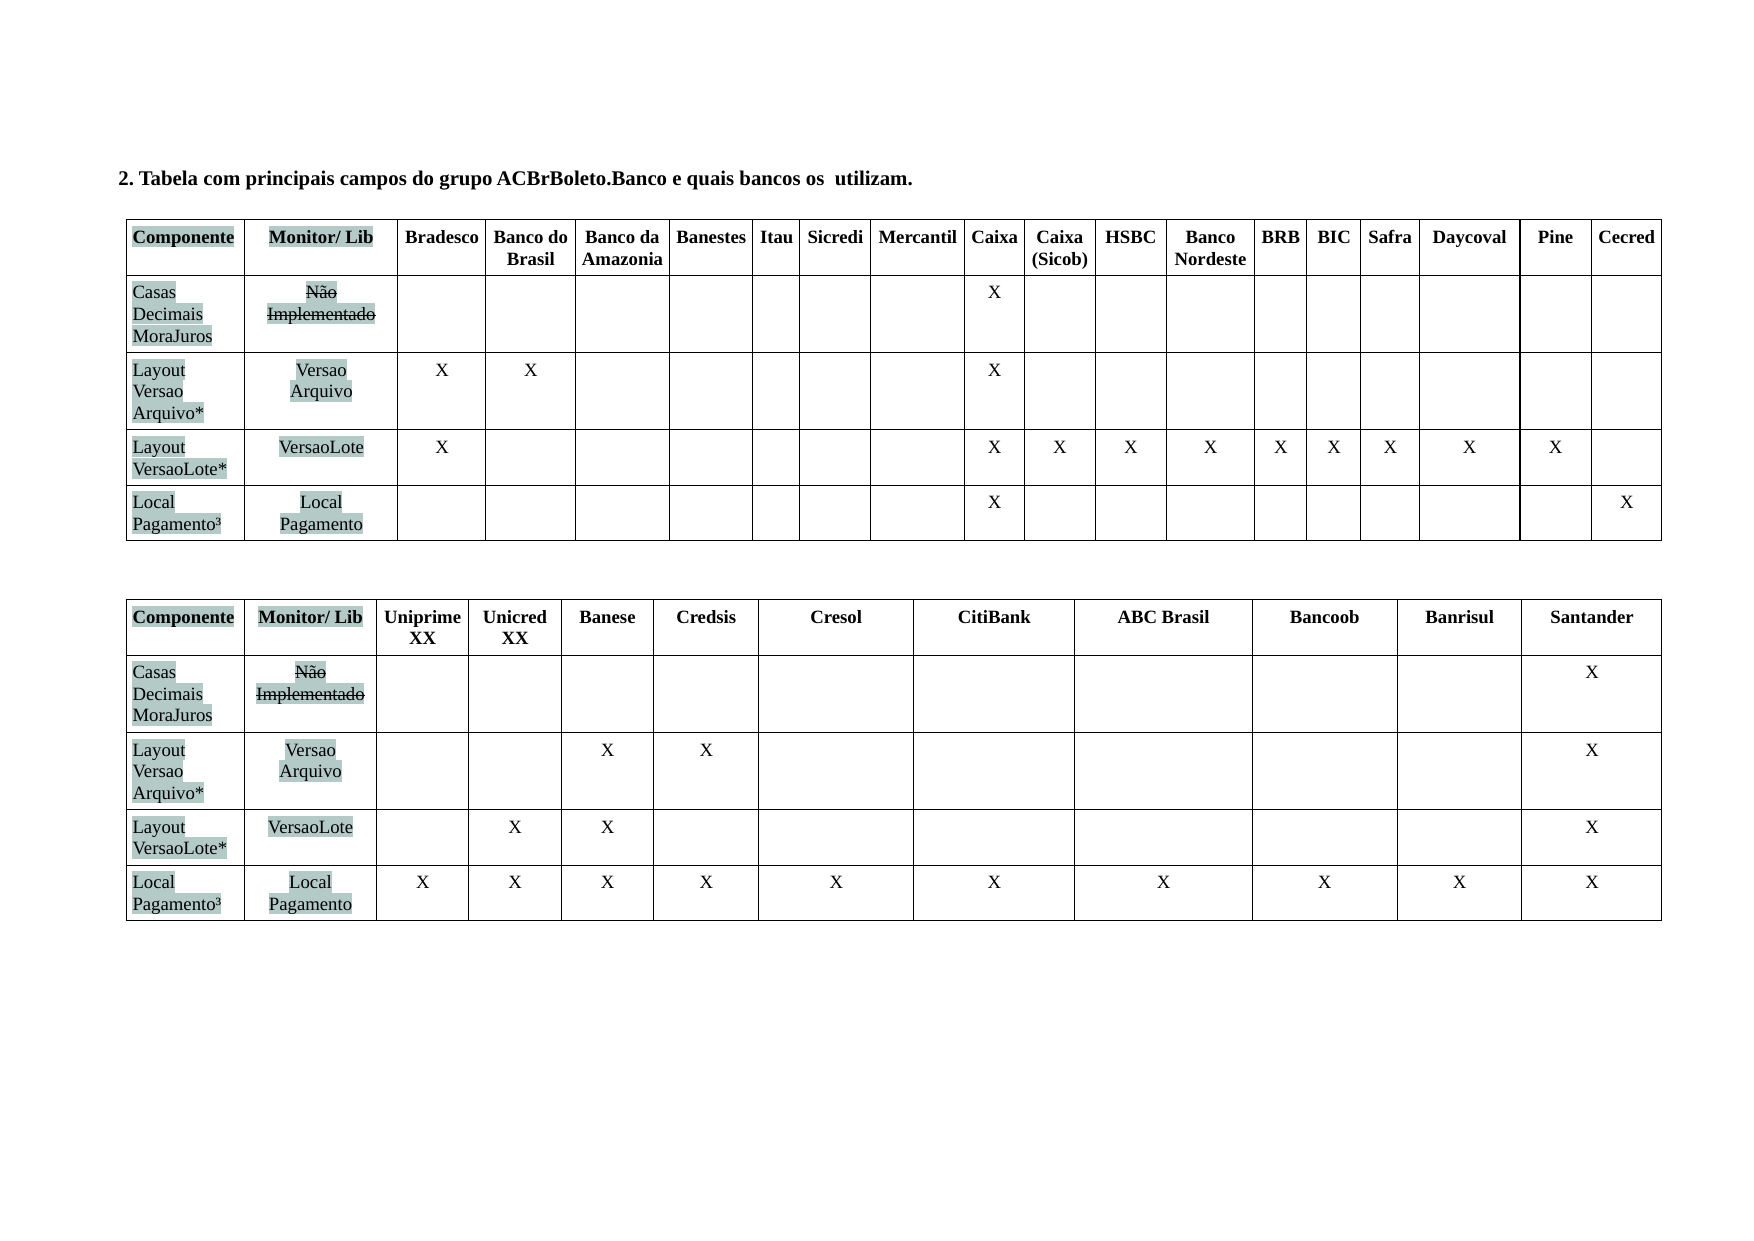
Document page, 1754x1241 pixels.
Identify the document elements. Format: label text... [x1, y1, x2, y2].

table_cell [1255, 353, 1306, 429]
table_cell [1167, 276, 1254, 352]
table_cell [1521, 276, 1591, 352]
table_cell Layout VersaoLote* [127, 430, 244, 485]
table_header HSBC [1096, 220, 1166, 275]
table_cell X [1420, 430, 1519, 485]
table_cell [1075, 733, 1252, 809]
table_cell X [1255, 430, 1306, 485]
table_cell X [1167, 430, 1254, 485]
table_cell X [377, 866, 468, 920]
table_header Banco Nordeste [1167, 220, 1254, 275]
text 2. Tabela com principais campos do grupo ACBrBoleto.Banco e quais bancos os utilizam. [118, 166, 1636, 190]
table_cell X [965, 430, 1024, 485]
table_cell Versao Arquivo [245, 353, 397, 429]
table_cell [1420, 353, 1519, 429]
table_cell [1075, 810, 1252, 864]
table_cell [1307, 353, 1360, 429]
table_cell [1075, 656, 1252, 732]
table_cell [800, 486, 870, 540]
table_header Banco do Brasil [486, 220, 575, 275]
table_cell [1096, 486, 1166, 540]
table_cell [1398, 810, 1521, 864]
table_header Monitor/ Lib [245, 220, 397, 275]
table_cell [377, 656, 468, 732]
table_cell [1398, 656, 1521, 732]
table_cell [1096, 276, 1166, 352]
table_cell [1420, 276, 1519, 352]
table_cell X [469, 810, 561, 864]
table_cell [1253, 810, 1397, 864]
table_cell [753, 276, 799, 352]
table_cell [800, 276, 870, 352]
table_header BIC [1307, 220, 1360, 275]
table_header Safra [1361, 220, 1419, 275]
table_cell Layout Versao Arquivo* [127, 733, 244, 809]
table_cell X [1522, 656, 1661, 732]
table_cell [1255, 486, 1306, 540]
table_cell VersaoLote [245, 430, 397, 485]
table_cell [377, 733, 468, 809]
table_cell [1255, 276, 1306, 352]
table_cell Não Implementado [245, 276, 397, 352]
table_cell [1025, 276, 1095, 352]
table_header Mercantil [871, 220, 964, 275]
table_cell [562, 656, 653, 732]
table_cell Casas Decimais MoraJuros [127, 656, 244, 732]
table_cell VersaoLote [245, 810, 376, 864]
table_cell [753, 486, 799, 540]
table_cell [1521, 486, 1591, 540]
table_cell Local Pagamento³ [127, 866, 244, 920]
table_cell [469, 656, 561, 732]
table_cell X [965, 486, 1024, 540]
table_cell [486, 276, 575, 352]
table_cell [759, 733, 913, 809]
table_cell [1167, 486, 1254, 540]
table_cell Local Pagamento [245, 486, 397, 540]
table_cell [654, 656, 758, 732]
table_header Daycoval [1420, 220, 1519, 275]
table_cell [800, 430, 870, 485]
table_cell X [486, 353, 575, 429]
table_cell Local Pagamento³ [127, 486, 244, 540]
table_cell [1592, 276, 1661, 352]
table_cell X [1075, 866, 1252, 920]
table_cell X [759, 866, 913, 920]
table_cell X [562, 810, 653, 864]
table_cell X [1592, 486, 1661, 540]
table_cell [871, 430, 964, 485]
table_header Componente [127, 600, 244, 654]
table_header Bradesco [398, 220, 485, 275]
table_cell X [965, 353, 1024, 429]
table_cell [1253, 733, 1397, 809]
table_header Sicredi [800, 220, 870, 275]
table_cell [759, 810, 913, 864]
table_cell [914, 656, 1074, 732]
table_cell [1361, 353, 1419, 429]
table_cell Layout VersaoLote* [127, 810, 244, 864]
table_header Bancoob [1253, 600, 1397, 654]
table_cell [871, 353, 964, 429]
table_cell [871, 486, 964, 540]
table_cell X [1398, 866, 1521, 920]
table_cell [576, 430, 669, 485]
table_cell X [654, 866, 758, 920]
table_header Cresol [759, 600, 913, 654]
table_cell [871, 276, 964, 352]
table_cell [1025, 353, 1095, 429]
table_cell X [398, 353, 485, 429]
table_header Caixa (Sicob) [1025, 220, 1095, 275]
table_cell X [1096, 430, 1166, 485]
table_cell [670, 486, 752, 540]
table_cell Layout Versao Arquivo* [127, 353, 244, 429]
table_cell X [562, 866, 653, 920]
table_cell X [1521, 430, 1591, 485]
table_cell X [562, 733, 653, 809]
table_cell Casas Decimais MoraJuros [127, 276, 244, 352]
table_cell [759, 656, 913, 732]
table_cell X [1361, 430, 1419, 485]
table_header Banese [562, 600, 653, 654]
table_cell [753, 430, 799, 485]
table_cell Não Implementado [245, 656, 376, 732]
table_header Itau [753, 220, 799, 275]
table_header Santander [1522, 600, 1661, 654]
table_cell [469, 733, 561, 809]
table_cell X [1522, 733, 1661, 809]
table_header Cecred [1592, 220, 1661, 275]
table_cell X [1307, 430, 1360, 485]
table_cell [654, 810, 758, 864]
table_header Banestes [670, 220, 752, 275]
table_cell [670, 353, 752, 429]
table_header Credsis [654, 600, 758, 654]
table_header Caixa [965, 220, 1024, 275]
table_cell X [1253, 866, 1397, 920]
table_header Uniprime XX [377, 600, 468, 654]
table_cell [1361, 276, 1419, 352]
table_cell [1420, 486, 1519, 540]
table_cell [914, 733, 1074, 809]
table_cell [576, 486, 669, 540]
table_cell X [1025, 430, 1095, 485]
table_cell [1096, 353, 1166, 429]
table_cell [398, 276, 485, 352]
table_header Banrisul [1398, 600, 1521, 654]
table_cell [1592, 430, 1661, 485]
table_cell [1307, 486, 1360, 540]
table_cell X [1522, 866, 1661, 920]
table_cell [670, 276, 752, 352]
table_cell X [1522, 810, 1661, 864]
table_header ABC Brasil [1075, 600, 1252, 654]
table_cell [800, 353, 870, 429]
table_cell [670, 430, 752, 485]
table_header CitiBank [914, 600, 1074, 654]
table_cell [486, 430, 575, 485]
table_cell Local Pagamento [245, 866, 376, 920]
table_cell X [398, 430, 485, 485]
table_cell X [965, 276, 1024, 352]
table_header Componente [127, 220, 244, 275]
table_cell [398, 486, 485, 540]
table_cell [1025, 486, 1095, 540]
table_header Pine [1521, 220, 1591, 275]
table_cell [576, 276, 669, 352]
table_cell Versao Arquivo [245, 733, 376, 809]
table_header Monitor/ Lib [245, 600, 376, 654]
table_cell [1592, 353, 1661, 429]
table_header Banco da Amazonia [576, 220, 669, 275]
table_cell [1361, 486, 1419, 540]
table_cell [1307, 276, 1360, 352]
table_cell [1167, 353, 1254, 429]
table_cell X [914, 866, 1074, 920]
table_cell [377, 810, 468, 864]
table_cell [753, 353, 799, 429]
table_cell [1521, 353, 1591, 429]
table_cell X [654, 733, 758, 809]
table_header Unicred XX [469, 600, 561, 654]
table_cell [1253, 656, 1397, 732]
table_header BRB [1255, 220, 1306, 275]
table_cell [914, 810, 1074, 864]
table_cell [1398, 733, 1521, 809]
table_cell X [469, 866, 561, 920]
table_cell [576, 353, 669, 429]
table_cell [486, 486, 575, 540]
